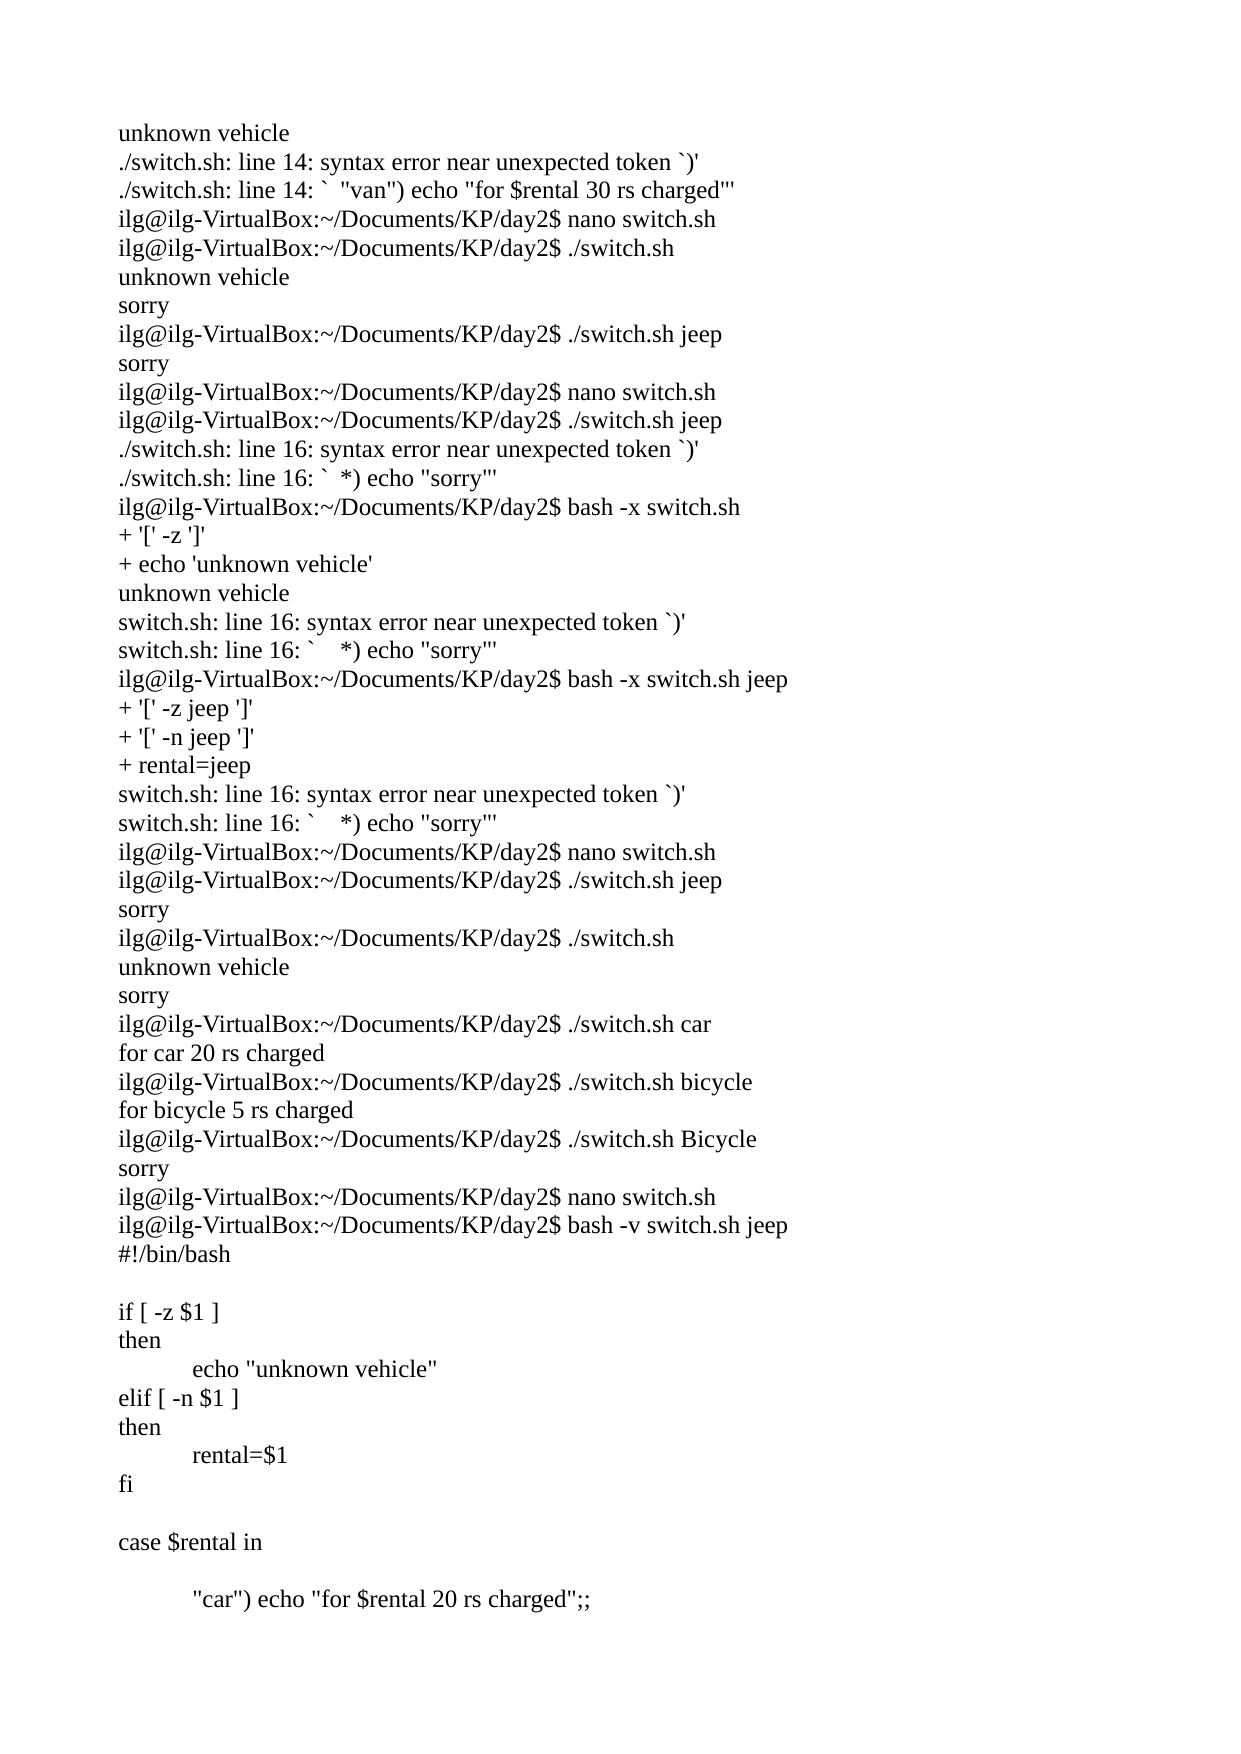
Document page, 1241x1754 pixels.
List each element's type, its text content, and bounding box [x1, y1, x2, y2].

text ilg@ilg-VirtualBox:~/Documents/KP/day2$ nano switch.sh [118, 837, 1122, 866]
text ilg@ilg-VirtualBox:~/Documents/KP/day2$ nano switch.sh [118, 377, 1122, 406]
text elif [ -n $1 ] [118, 1383, 1122, 1412]
text ilg@ilg-VirtualBox:~/Documents/KP/day2$ ./switch.sh jeep [118, 406, 1122, 434]
text ./switch.sh: line 14: syntax error near unexpected token `)' [118, 147, 1122, 176]
text + echo 'unknown vehicle' [118, 549, 1122, 578]
text + '[' -z jeep ']' [118, 693, 1122, 722]
text unknown vehicle [118, 262, 1122, 291]
text ilg@ilg-VirtualBox:~/Documents/KP/day2$ ./switch.sh jeep [118, 319, 1122, 348]
text for bicycle 5 rs charged [118, 1096, 1122, 1124]
text ilg@ilg-VirtualBox:~/Documents/KP/day2$ bash -x switch.sh jeep [118, 664, 1122, 693]
text sorry [118, 348, 1122, 377]
text ilg@ilg-VirtualBox:~/Documents/KP/day2$ ./switch.sh [118, 923, 1122, 952]
text then [118, 1412, 1122, 1441]
text sorry [118, 1153, 1122, 1182]
text for car 20 rs charged [118, 1038, 1122, 1067]
text ilg@ilg-VirtualBox:~/Documents/KP/day2$ bash -x switch.sh [118, 492, 1122, 521]
text sorry [118, 291, 1122, 319]
text fi [118, 1469, 1122, 1498]
text unknown vehicle [118, 578, 1122, 607]
text switch.sh: line 16: ` *) echo "sorry"' [118, 636, 1122, 664]
text rental=$1 [118, 1441, 1122, 1469]
text echo "unknown vehicle" [118, 1354, 1122, 1383]
text unknown vehicle [118, 952, 1122, 981]
text ilg@ilg-VirtualBox:~/Documents/KP/day2$ ./switch.sh car [118, 1009, 1122, 1038]
text if [ -z $1 ] [118, 1297, 1122, 1326]
text switch.sh: line 16: syntax error near unexpected token `)' [118, 779, 1122, 808]
text ilg@ilg-VirtualBox:~/Documents/KP/day2$ ./switch.sh bicycle [118, 1067, 1122, 1096]
text sorry [118, 981, 1122, 1009]
text #!/bin/bash [118, 1239, 1122, 1268]
text ilg@ilg-VirtualBox:~/Documents/KP/day2$ ./switch.sh [118, 233, 1122, 262]
text unknown vehicle [118, 118, 1122, 147]
text ilg@ilg-VirtualBox:~/Documents/KP/day2$ nano switch.sh [118, 204, 1122, 233]
text ilg@ilg-VirtualBox:~/Documents/KP/day2$ bash -v switch.sh jeep [118, 1211, 1122, 1239]
text ilg@ilg-VirtualBox:~/Documents/KP/day2$ nano switch.sh [118, 1182, 1122, 1211]
text "car") echo "for $rental 20 rs charged";; [118, 1584, 1122, 1613]
text switch.sh: line 16: syntax error near unexpected token `)' [118, 607, 1122, 636]
text case $rental in [118, 1527, 1122, 1556]
text ./switch.sh: line 14: ` "van") echo "for $rental 30 rs charged"' [118, 176, 1122, 204]
text switch.sh: line 16: ` *) echo "sorry"' [118, 808, 1122, 837]
text ./switch.sh: line 16: ` *) echo "sorry"' [118, 463, 1122, 492]
text ./switch.sh: line 16: syntax error near unexpected token `)' [118, 434, 1122, 463]
text ilg@ilg-VirtualBox:~/Documents/KP/day2$ ./switch.sh Bicycle [118, 1124, 1122, 1153]
text + '[' -n jeep ']' [118, 722, 1122, 751]
text then [118, 1326, 1122, 1354]
text + '[' -z ']' [118, 521, 1122, 549]
text sorry [118, 894, 1122, 923]
text + rental=jeep [118, 751, 1122, 779]
text ilg@ilg-VirtualBox:~/Documents/KP/day2$ ./switch.sh jeep [118, 866, 1122, 894]
